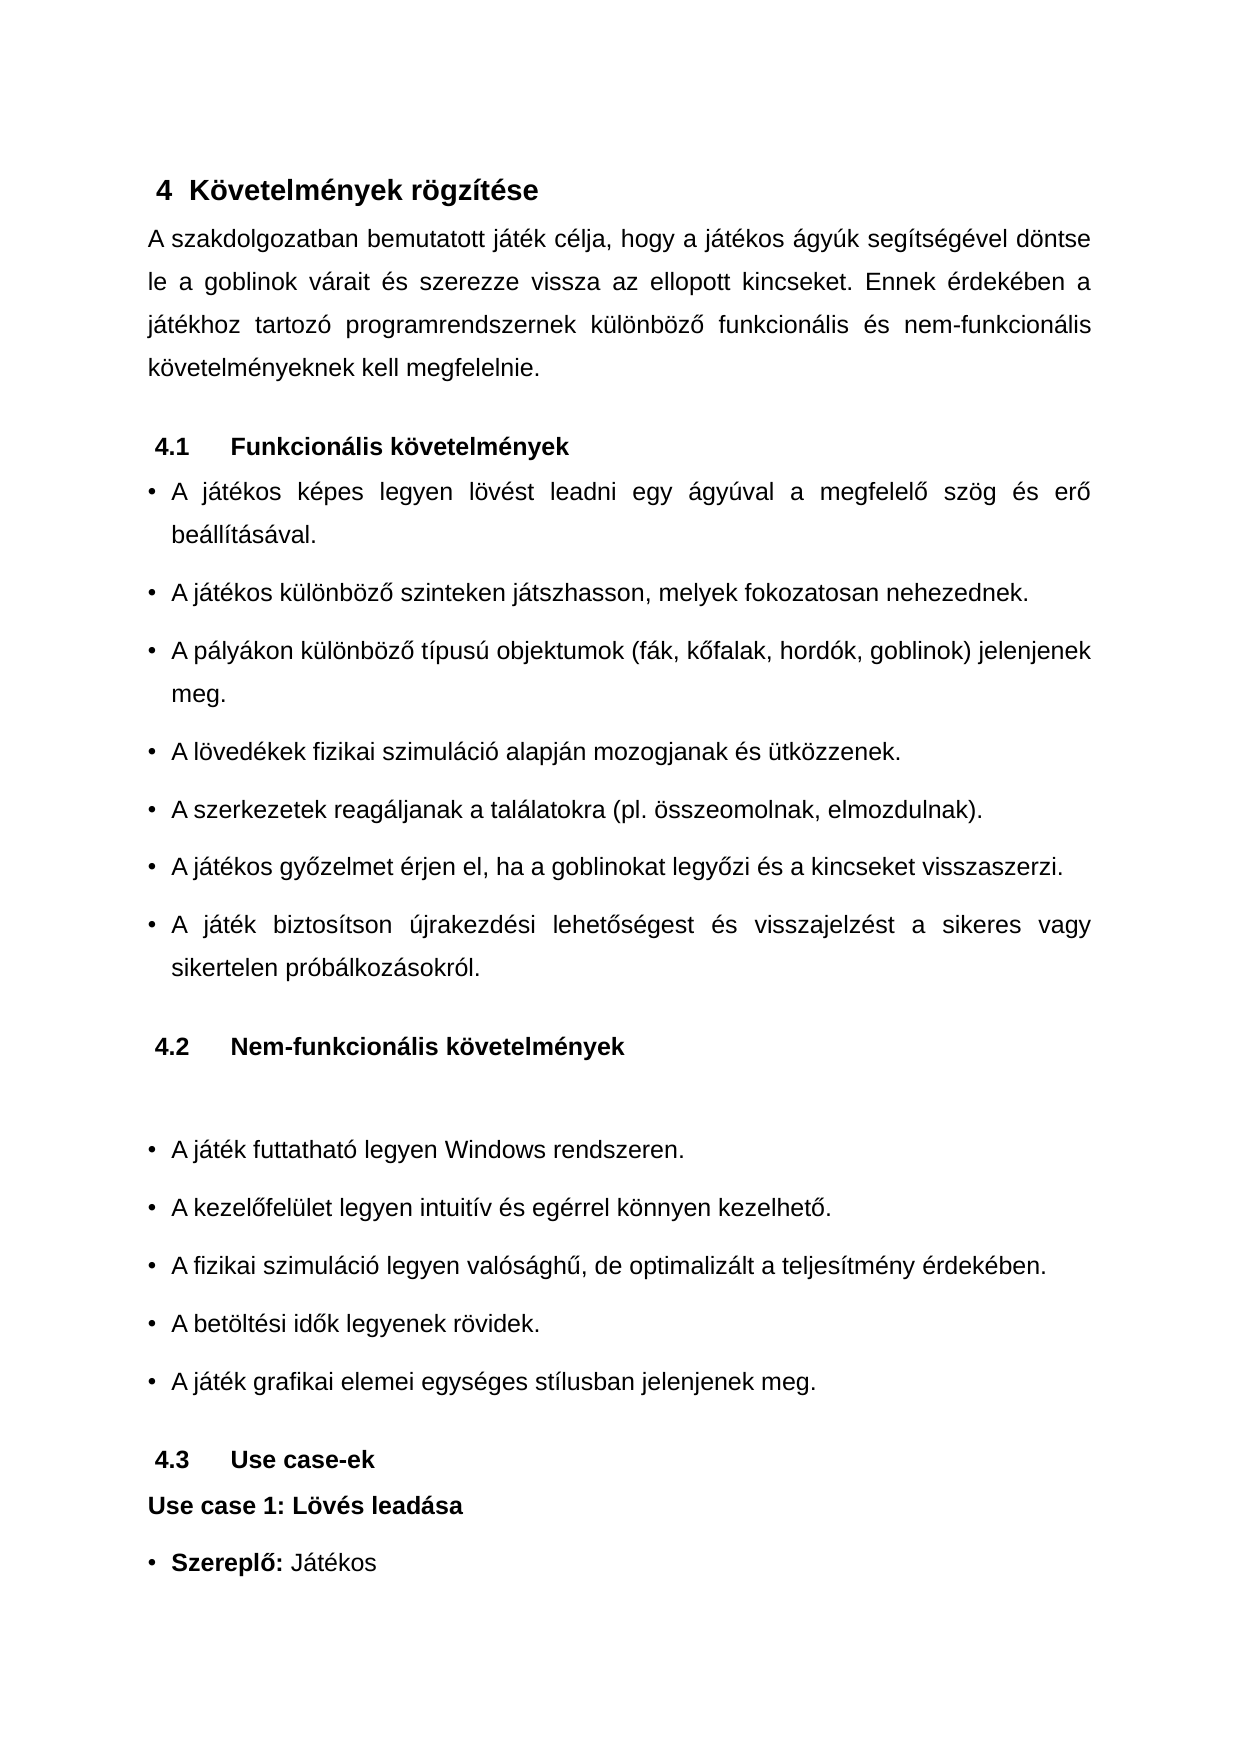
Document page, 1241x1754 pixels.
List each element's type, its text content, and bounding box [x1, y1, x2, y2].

list A pályákon különböző típusú objektumok (fák, kőfalak, hordók, goblinok) jelenjenek meg. [148, 636, 1093, 708]
list A játék biztosítson újrakezdési lehetőségest és visszajelzést a sikeres vagy sikertelen próbálkozásokról. [148, 910, 1093, 982]
list A kezelőfelület legyen intuitív és egérrel könnyen kezelhető. [148, 1193, 1093, 1222]
subtitle Követelmények rögzítése [148, 173, 1093, 206]
text Use case 1: Lövés leadása [148, 1491, 1093, 1519]
list A fizikai szimuláció legyen valósághű, de optimalizált a teljesítmény érdekében. [148, 1251, 1093, 1280]
subtitle Funkcionális követelmények [148, 432, 1093, 460]
list A játék futtatható legyen Windows rendszeren. [148, 1135, 1093, 1164]
list A játék grafikai elemei egységes stílusban jelenjenek meg. [148, 1366, 1093, 1395]
text A szakdolgozatban bemutatott játék célja, hogy a játékos ágyúk segítségével döntse le a goblinok várait és szerezze vissza az ellopott kincseket. Ennek érdekében a játékhoz tartozó programrendszernek különböző funkcionális és nem-funkcionális követelményeknek kell megfelelnie. [148, 224, 1093, 382]
subtitle Nem-funkcionális követelmények [148, 1032, 1093, 1061]
subtitle Use case-ek [148, 1445, 1093, 1474]
list A betöltési idők legyenek rövidek. [148, 1309, 1093, 1337]
list A játékos képes legyen lövést leadni egy ágyúval a megfelelő szög és erő beállításával. [148, 477, 1093, 549]
list A játékos különböző szinteken játszhasson, melyek fokozatosan nehezednek. [148, 578, 1093, 607]
list A szerkezetek reagáljanak a találatokra (pl. összeomolnak, elmozdulnak). [148, 794, 1093, 823]
list A játékos győzelmet érjen el, ha a goblinokat legyőzi és a kincseket visszaszerzi. [148, 852, 1093, 881]
list A lövedékek fizikai szimuláció alapján mozogjanak és ütközzenek. [148, 737, 1093, 766]
list Szereplő: Játékos [148, 1548, 1093, 1577]
